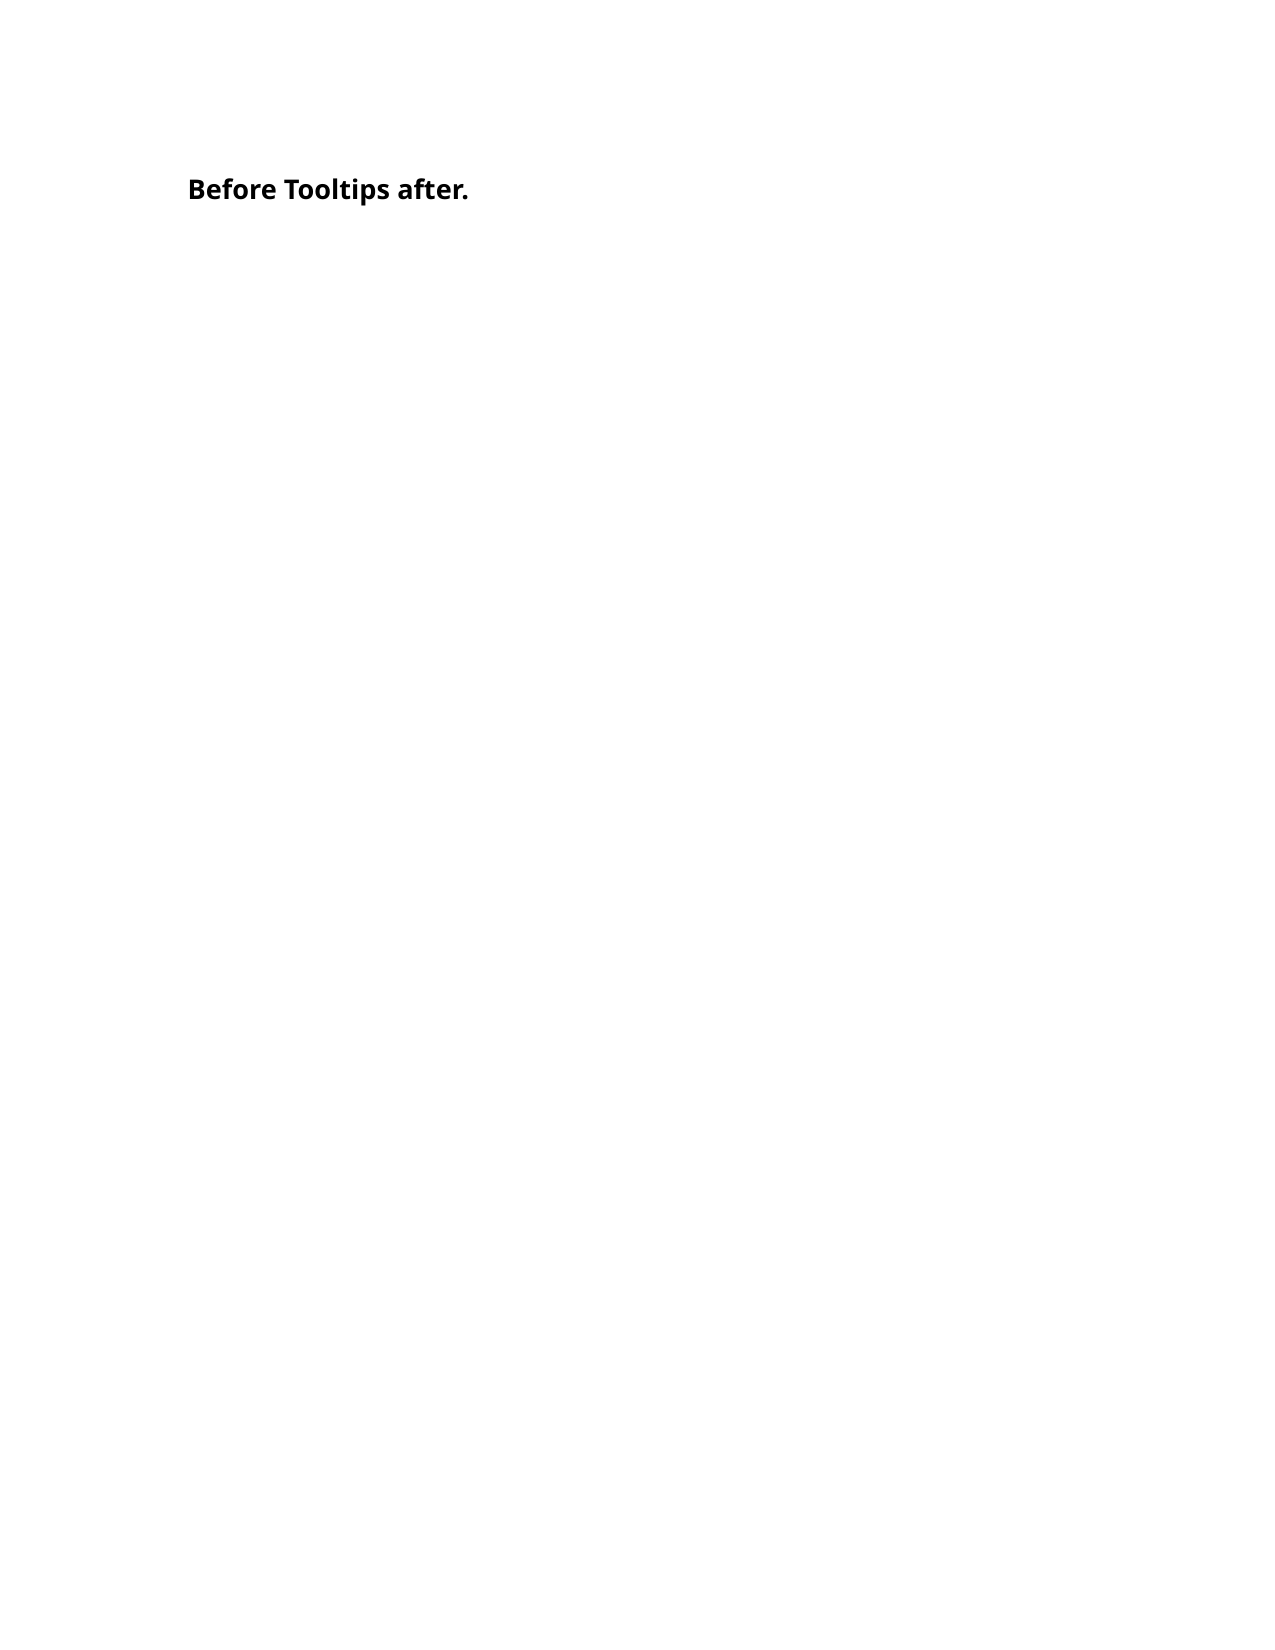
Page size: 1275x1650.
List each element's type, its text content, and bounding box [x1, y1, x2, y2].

subtitle Before Tooltips after. [187, 171, 1125, 208]
